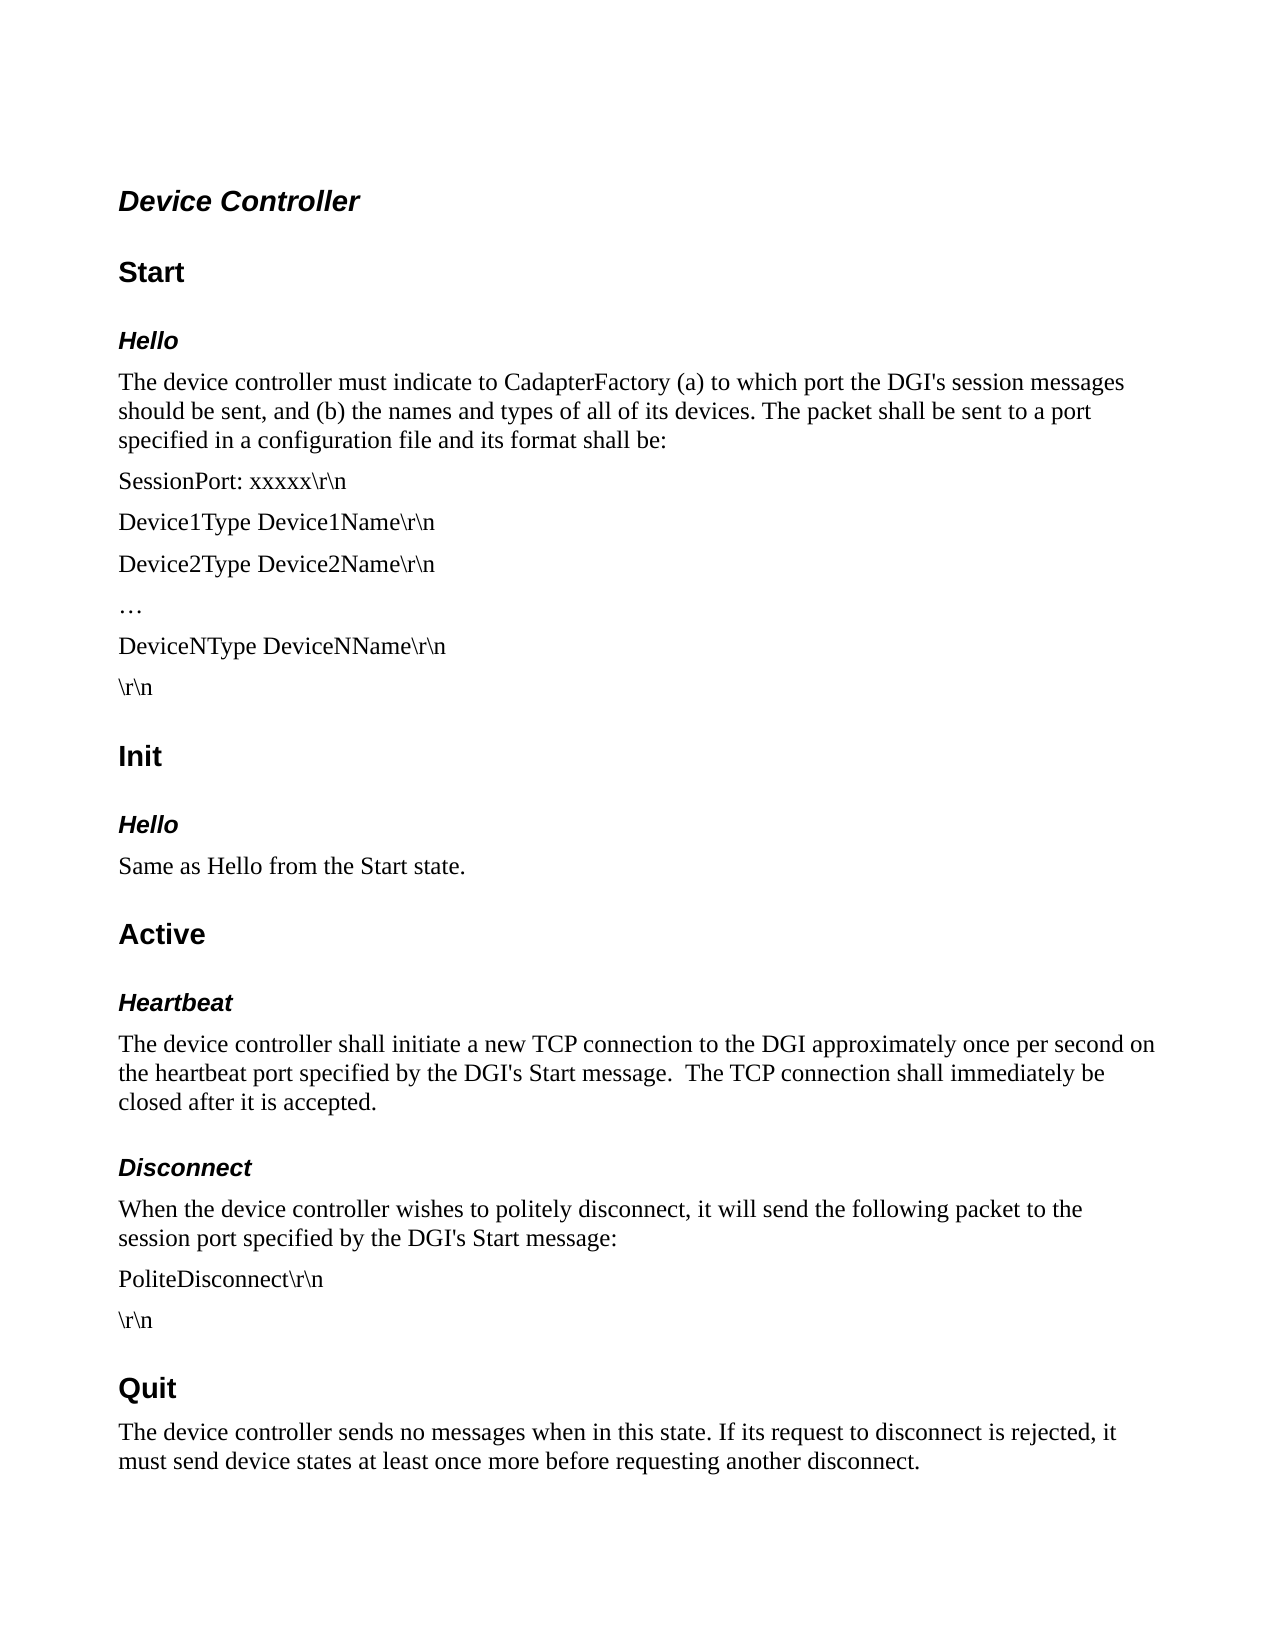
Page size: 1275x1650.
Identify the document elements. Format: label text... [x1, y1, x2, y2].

text PoliteDisconnect\r\n [118, 1264, 1157, 1293]
text \r\n [118, 672, 1157, 701]
subtitle Disconnect [118, 1153, 1157, 1181]
subtitle Quit [118, 1371, 1157, 1405]
subtitle Device Controller [118, 184, 1157, 218]
text The device controller sends no messages when in this state. If its request to disconnect is rejected, it must send device states at least once more before requesting another disconnect. [118, 1417, 1157, 1475]
text Device1Type Device1Name\r\n [118, 507, 1157, 536]
subtitle Active [118, 917, 1157, 951]
text When the device controller wishes to politely disconnect, it will send the following packet to the session port specified by the DGI's Start message: [118, 1194, 1157, 1251]
text The device controller shall initiate a new TCP connection to the DGI approximately once per second on the heartbeat port specified by the DGI's Start message. The TCP connection shall immediately be closed after it is accepted. [118, 1029, 1157, 1115]
subtitle Init [118, 739, 1157, 772]
text SessionPort: xxxxx\r\n [118, 466, 1157, 495]
subtitle Start [118, 255, 1157, 289]
text Same as Hello from the Start state. [118, 851, 1157, 879]
subtitle Hello [118, 326, 1157, 355]
text … [118, 590, 1157, 619]
text The device controller must indicate to CadapterFactory (a) to which port the DGI's session messages should be sent, and (b) the names and types of all of its devices. The packet shall be sent to a port specified in a configuration file and its format shall be: [118, 367, 1157, 454]
text DeviceNType DeviceNName\r\n [118, 631, 1157, 660]
text Device2Type Device2Name\r\n [118, 549, 1157, 577]
text \r\n [118, 1305, 1157, 1334]
subtitle Heartbeat [118, 988, 1157, 1017]
subtitle Hello [118, 810, 1157, 838]
